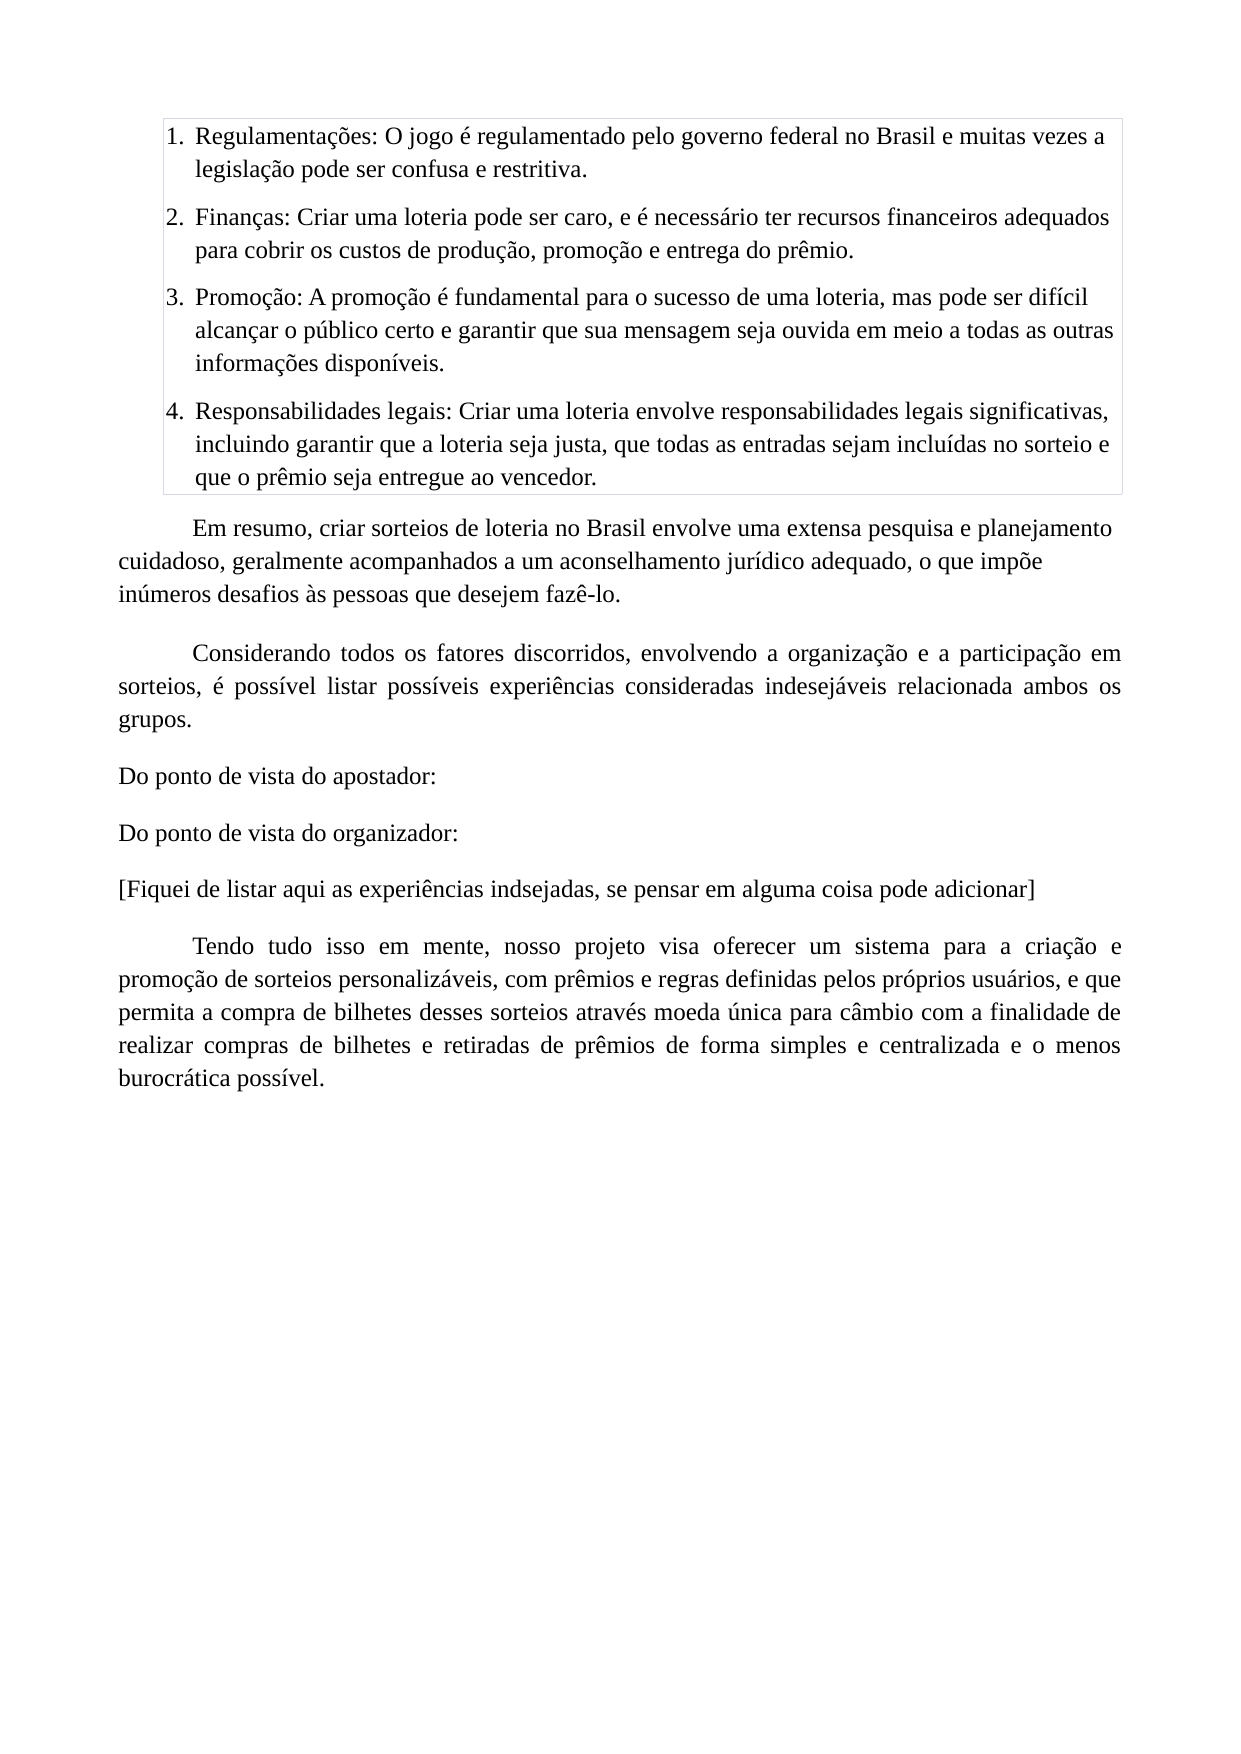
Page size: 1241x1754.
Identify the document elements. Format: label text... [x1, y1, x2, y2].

list Regulamentações: O jogo é regulamentado pelo governo federal no Brasil e muitas vezes a legislação pode ser confusa e restritiva. [164, 119, 1122, 183]
text Do ponto de vista do apostador: [118, 761, 1122, 790]
list Promoção: A promoção é fundamental para o sucesso de uma loteria, mas pode ser difícil alcançar o público certo e garantir que sua mensagem seja ouvida em meio a todas as outras informações disponíveis. [164, 279, 1122, 377]
text Em resumo, criar sorteios de loteria no Brasil envolve uma extensa pesquisa e planejamento cuidadoso, geralmente acompanhados a um aconselhamento jurídico adequado, o que impõe inúmeros desafios às pessoas que desejem fazê-lo. [118, 513, 1122, 607]
list Responsabilidades legais: Criar uma loteria envolve responsabilidades legais significativas, incluindo garantir que a loteria seja justa, que todas as entradas sejam incluídas no sorteio e que o prêmio seja entregue ao vencedor. [164, 393, 1122, 494]
text Tendo tudo isso em mente, nosso projeto visa oferecer um sistema para a criação e promoção de sorteios personalizáveis, com prêmios e regras definidas pelos próprios usuários, e que permita a compra de bilhetes desses sorteios através moeda única para câmbio com a finalidade de realizar compras de bilhetes e retiradas de prêmios de forma simples e centralizada e o menos burocrática possível. [118, 931, 1122, 1092]
text Considerando todos os fatores discorridos, envolvendo a organização e a participação em sorteios, é possível listar possíveis experiências consideradas indesejáveis relacionada ambos os grupos. [118, 638, 1122, 733]
text Do ponto de vista do organizador: [118, 818, 1122, 847]
text [Fiquei de listar aqui as experiências indsejadas, se pensar em alguma coisa pode adicionar] [118, 874, 1122, 903]
list Finanças: Criar uma loteria pode ser caro, e é necessário ter recursos financeiros adequados para cobrir os custos de produção, promoção e entrega do prêmio. [164, 199, 1122, 263]
